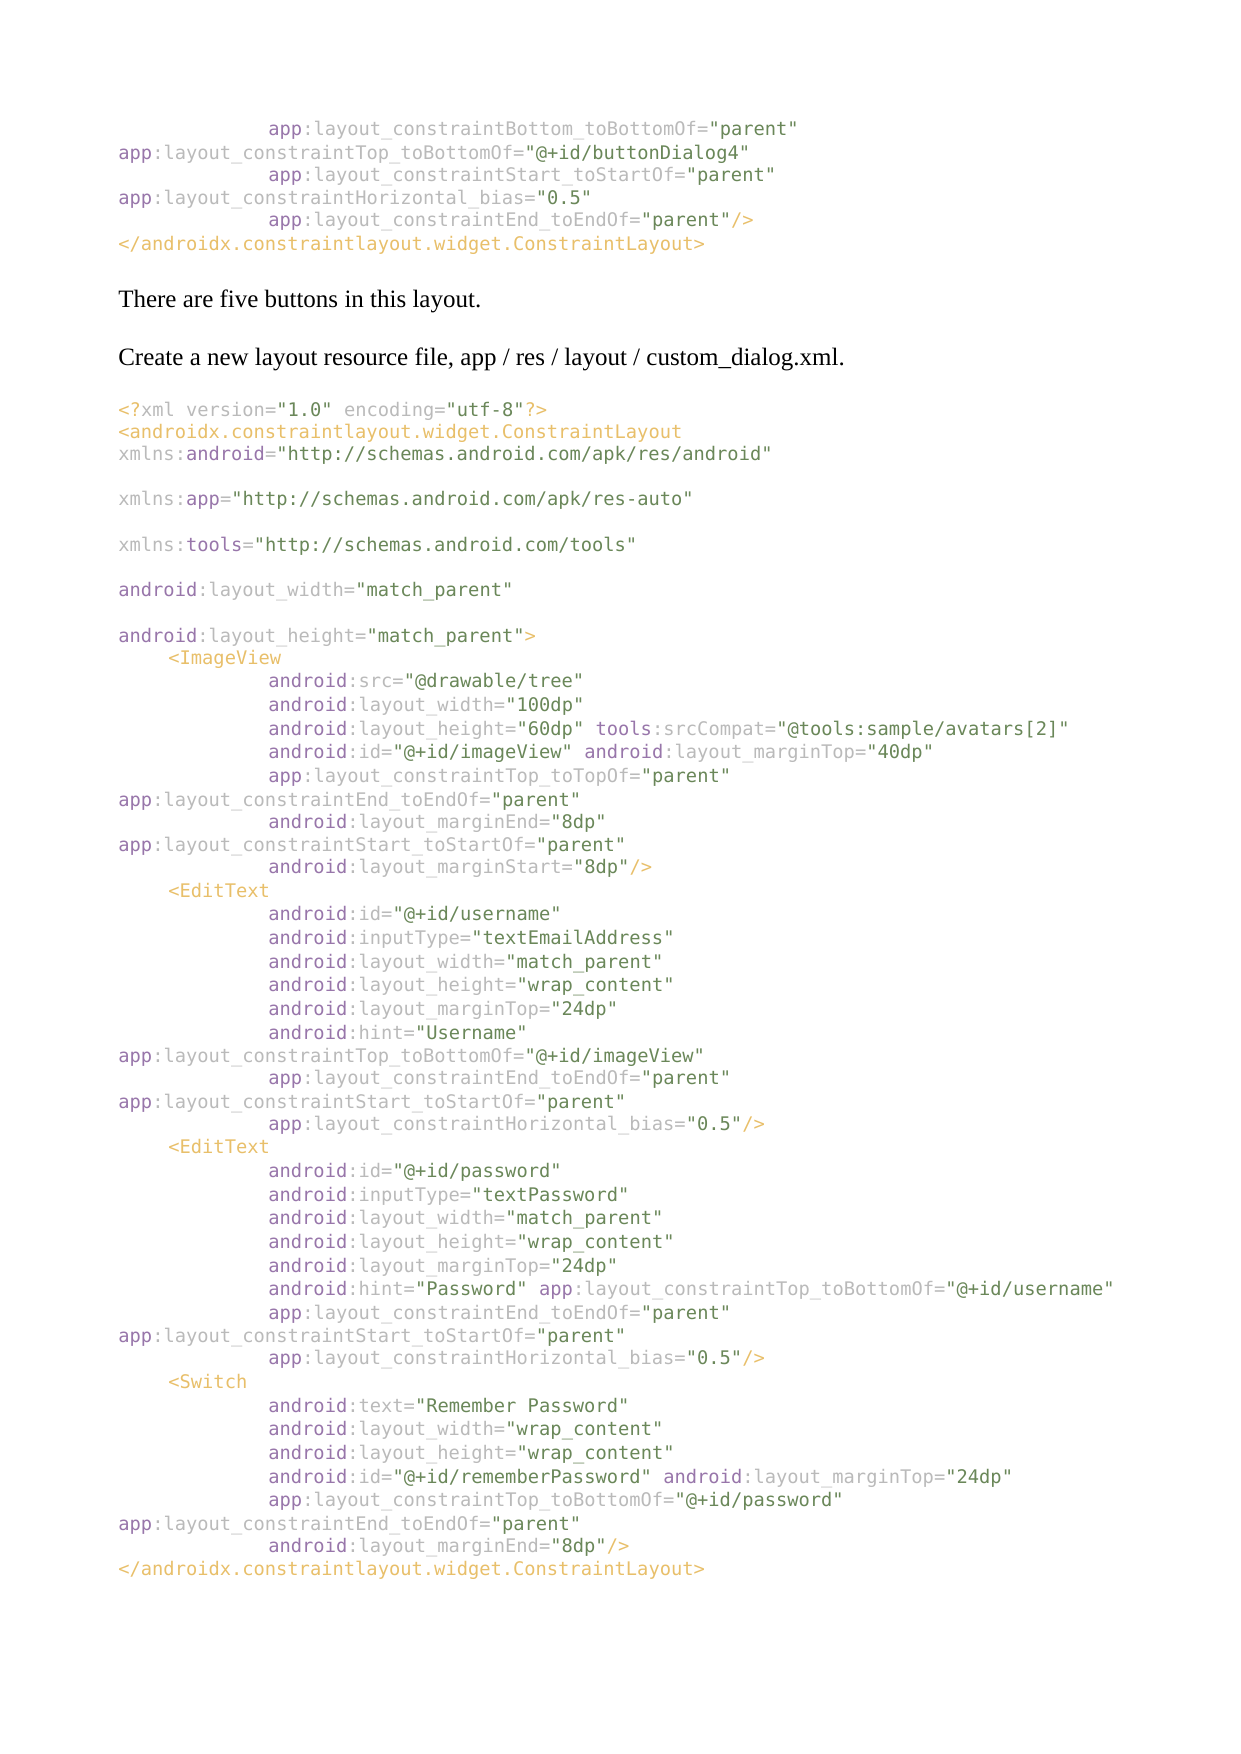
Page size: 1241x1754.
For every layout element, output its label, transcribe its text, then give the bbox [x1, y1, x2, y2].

text <Switch [118, 1371, 1122, 1395]
text android:inputType="textPassword" [118, 1184, 1122, 1207]
text android:id="@+id/username" [118, 903, 1122, 927]
text android:layout_height="wrap_content" [118, 974, 1122, 998]
text android:id="@+id/imageView" android:layout_marginTop="40dp" [118, 741, 1122, 765]
text </androidx.constraintlayout.widget.ConstraintLayout> [118, 233, 1122, 255]
text android:layout_marginEnd="8dp"/> [118, 1535, 1122, 1558]
text app:layout_constraintHorizontal_bias="0.5"/> [118, 1347, 1122, 1371]
text android:layout_width="100dp" [118, 694, 1122, 718]
text android:layout_width="match_parent" [118, 1207, 1122, 1231]
text android:layout_width="match_parent" [118, 951, 1122, 974]
text app:layout_constraintHorizontal_bias="0.5"/> [118, 1113, 1122, 1136]
text Create a new layout resource file, app / res / layout / custom_dialog.xml. [118, 342, 1122, 370]
text xmlns:tools="http://schemas.android.com/tools" [118, 510, 1122, 556]
text app:layout_constraintTop_toTopOf="parent" app:layout_constraintEnd_toEndOf="parent" [118, 765, 1122, 811]
text </androidx.constraintlayout.widget.ConstraintLayout> [118, 1558, 1122, 1580]
text android:layout_height="match_parent"> [118, 601, 1122, 647]
text app:layout_constraintStart_toStartOf="parent" app:layout_constraintHorizontal_bias="0.5" [118, 164, 1122, 209]
text android:id="@+id/rememberPassword" android:layout_marginTop="24dp" [118, 1466, 1122, 1489]
text android:layout_height="wrap_content" [118, 1442, 1122, 1466]
text There are five buttons in this layout. [118, 284, 1122, 313]
text android:layout_width="match_parent" [118, 556, 1122, 601]
text android:layout_marginTop="24dp" [118, 1254, 1122, 1278]
text <?xml version="1.0" encoding="utf-8"?> [118, 399, 1122, 421]
text android:layout_height="60dp" tools:srcCompat="@tools:sample/avatars[2]" [118, 718, 1122, 741]
text android:text="Remember Password" [118, 1395, 1122, 1418]
text android:src="@drawable/tree" [118, 671, 1122, 694]
text android:layout_marginEnd="8dp" app:layout_constraintStart_toStartOf="parent" [118, 811, 1122, 856]
text android:layout_marginStart="8dp"/> [118, 856, 1122, 880]
text app:layout_constraintTop_toBottomOf="@+id/password" app:layout_constraintEnd_toEndOf="parent" [118, 1489, 1122, 1535]
text <EditText [118, 880, 1122, 903]
text <EditText [118, 1136, 1122, 1160]
text android:layout_marginTop="24dp" [118, 998, 1122, 1022]
text android:hint="Username" app:layout_constraintTop_toBottomOf="@+id/imageView" [118, 1022, 1122, 1067]
text app:layout_constraintEnd_toEndOf="parent"/> [118, 209, 1122, 233]
text app:layout_constraintEnd_toEndOf="parent" app:layout_constraintStart_toStartOf="parent" [118, 1067, 1122, 1113]
text android:layout_width="wrap_content" [118, 1418, 1122, 1442]
text android:layout_height="wrap_content" [118, 1231, 1122, 1254]
text app:layout_constraintEnd_toEndOf="parent" app:layout_constraintStart_toStartOf="parent" [118, 1302, 1122, 1347]
text <ImageView [118, 647, 1122, 671]
text android:hint="Password" app:layout_constraintTop_toBottomOf="@+id/username" [118, 1278, 1122, 1302]
text app:layout_constraintBottom_toBottomOf="parent" app:layout_constraintTop_toBottomOf="@+id/buttonDialog4" [118, 118, 1122, 164]
text android:id="@+id/password" [118, 1160, 1122, 1184]
text <androidx.constraintlayout.widget.ConstraintLayout xmlns:android="http://schemas.android.com/apk/res/android" [118, 421, 1122, 465]
text android:inputType="textEmailAddress" [118, 927, 1122, 951]
text xmlns:app="http://schemas.android.com/apk/res-auto" [118, 465, 1122, 510]
